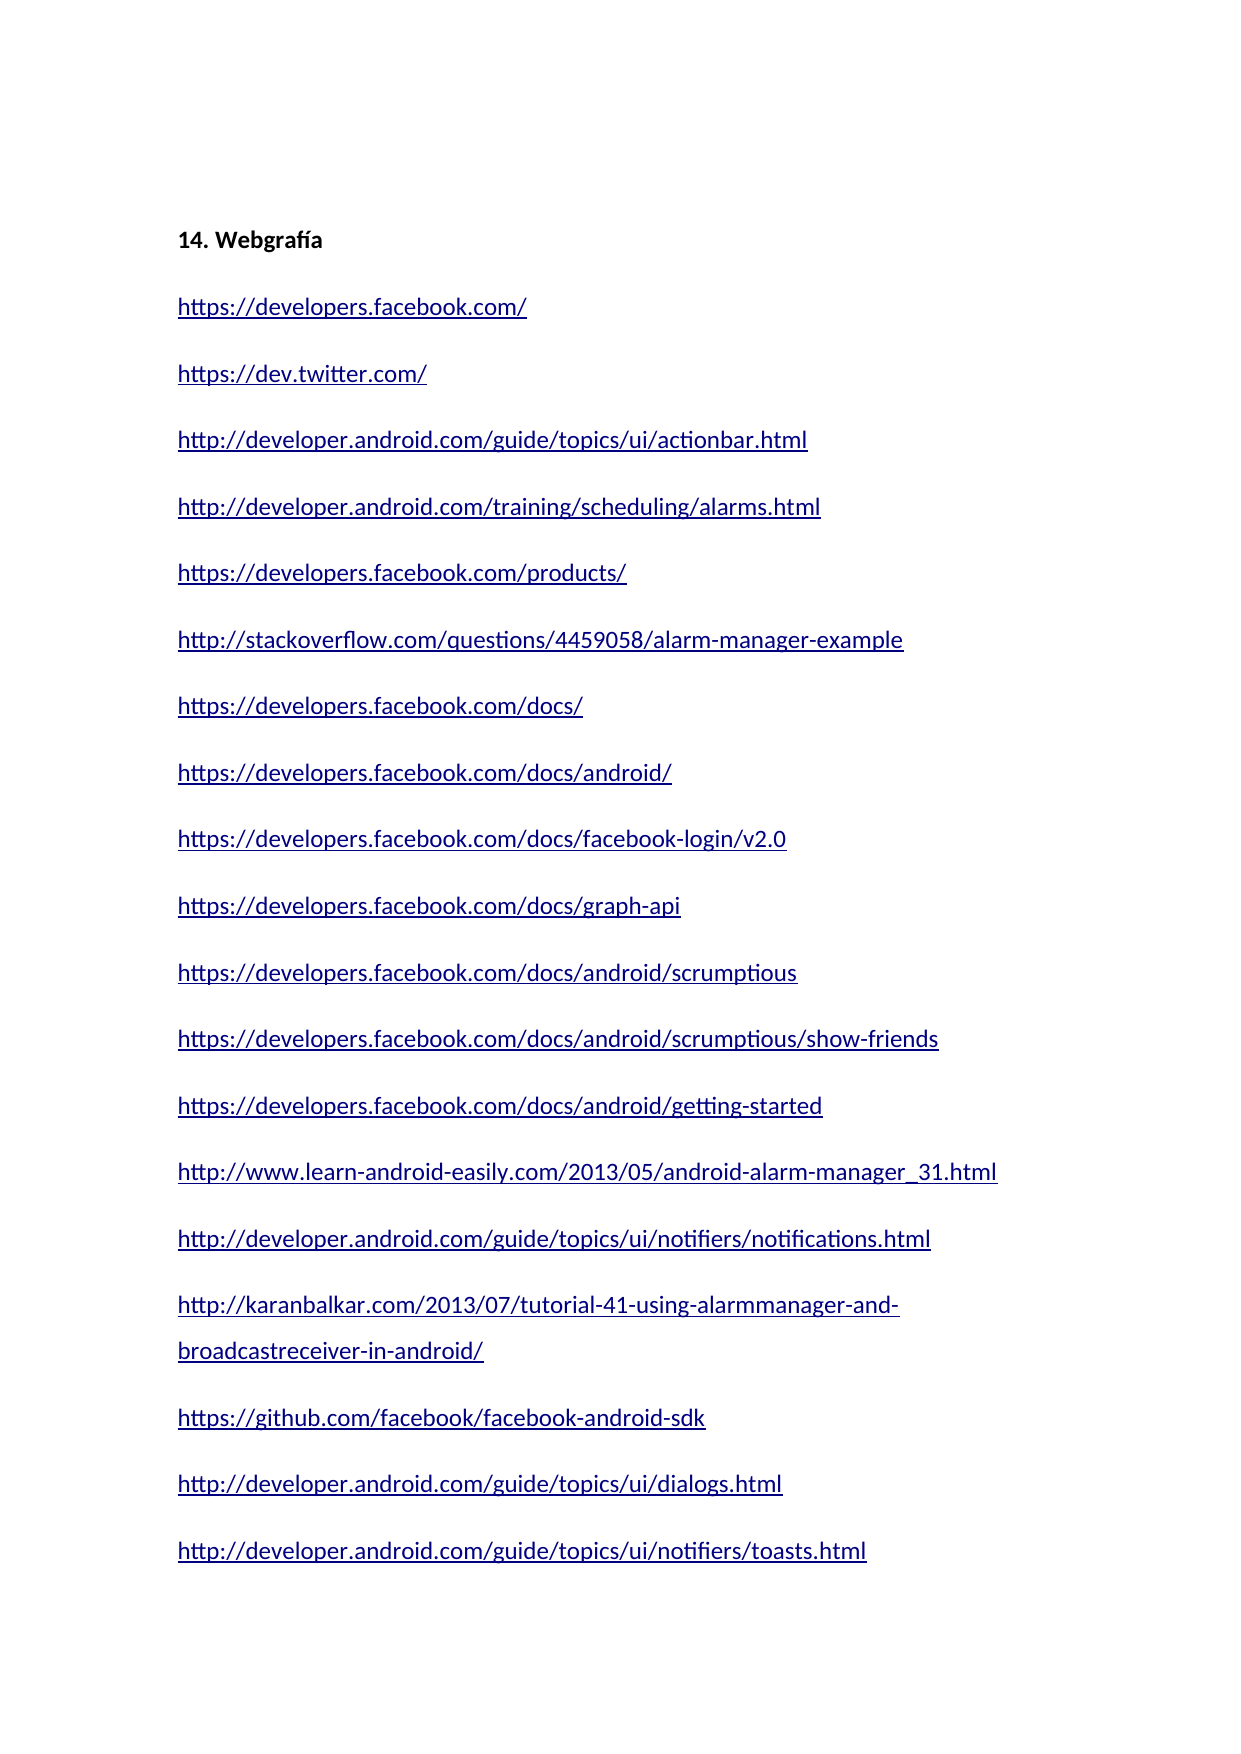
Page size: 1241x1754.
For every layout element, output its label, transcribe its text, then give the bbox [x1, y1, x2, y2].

text http://developer.android.com/guide/topics/ui/actionbar.html [177, 424, 1063, 455]
text http://developer.android.com/guide/topics/ui/notifiers/toasts.html [177, 1535, 1063, 1566]
text http://developer.android.com/training/scheduling/alarms.html [177, 491, 1063, 521]
text https://developers.facebook.com/docs/facebook-login/v2.0 [177, 824, 1063, 854]
text https://dev.twitter.com/ [177, 358, 1063, 388]
text http://stackoverflow.com/questions/4459058/alarm-manager-example [177, 624, 1063, 654]
text https://developers.facebook.com/docs/android/scrumptious/show-friends [177, 1023, 1063, 1054]
text https://developers.facebook.com/products/ [177, 557, 1063, 588]
text https://developers.facebook.com/docs/graph-api [177, 890, 1063, 921]
text https://developers.facebook.com/docs/ [177, 691, 1063, 721]
text http://developer.android.com/guide/topics/ui/notifiers/notifications.html [177, 1223, 1063, 1253]
text https://developers.facebook.com/docs/android/ [177, 757, 1063, 788]
list Webgrafía [177, 224, 1063, 255]
text https://github.com/facebook/facebook-android-sdk [177, 1402, 1063, 1432]
text http://developer.android.com/guide/topics/ui/dialogs.html [177, 1468, 1063, 1499]
text https://developers.facebook.com/ [177, 291, 1063, 322]
text http://www.learn-android-easily.com/2013/05/android-alarm-manager_31.html [177, 1156, 1063, 1187]
text http://karanbalkar.com/2013/07/tutorial-41-using-alarmmanager-and-broadcastreceiver-in-android/ [177, 1289, 1063, 1366]
text https://developers.facebook.com/docs/android/scrumptious [177, 957, 1063, 987]
text https://developers.facebook.com/docs/android/getting-started [177, 1090, 1063, 1120]
